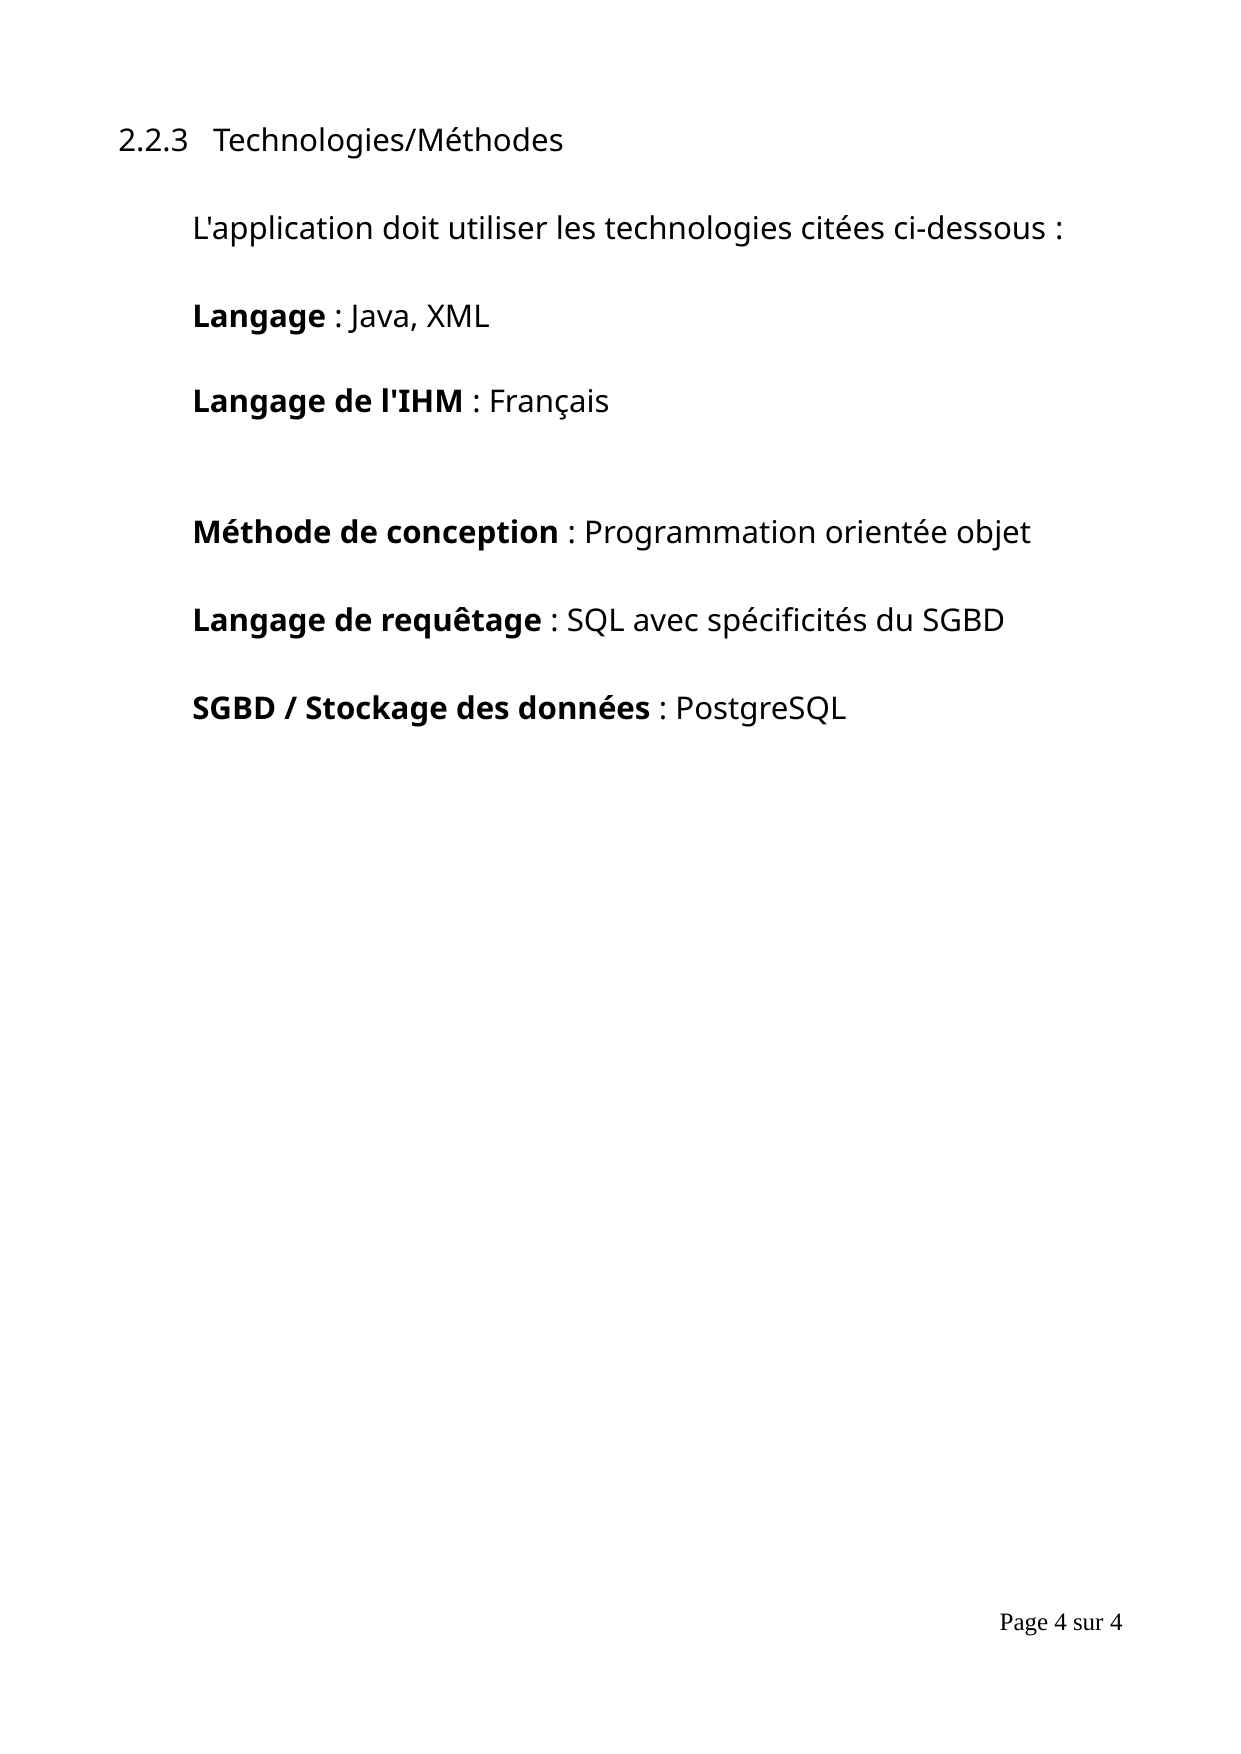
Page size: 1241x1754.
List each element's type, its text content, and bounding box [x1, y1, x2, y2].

text 2.2.3 Technologies/Méthodes [118, 118, 1122, 161]
text Méthode de conception : Programmation orientée objet [118, 510, 1122, 553]
text Langage de l'IHM : Français [118, 379, 1122, 422]
text Langage : Java, XML [118, 294, 1122, 337]
text Langage de requêtage : SQL avec spécificités du SGBD [118, 598, 1122, 641]
text SGBD / Stockage des données : PostgreSQL [118, 686, 1122, 729]
text L'application doit utiliser les technologies citées ci-dessous : [118, 206, 1122, 249]
